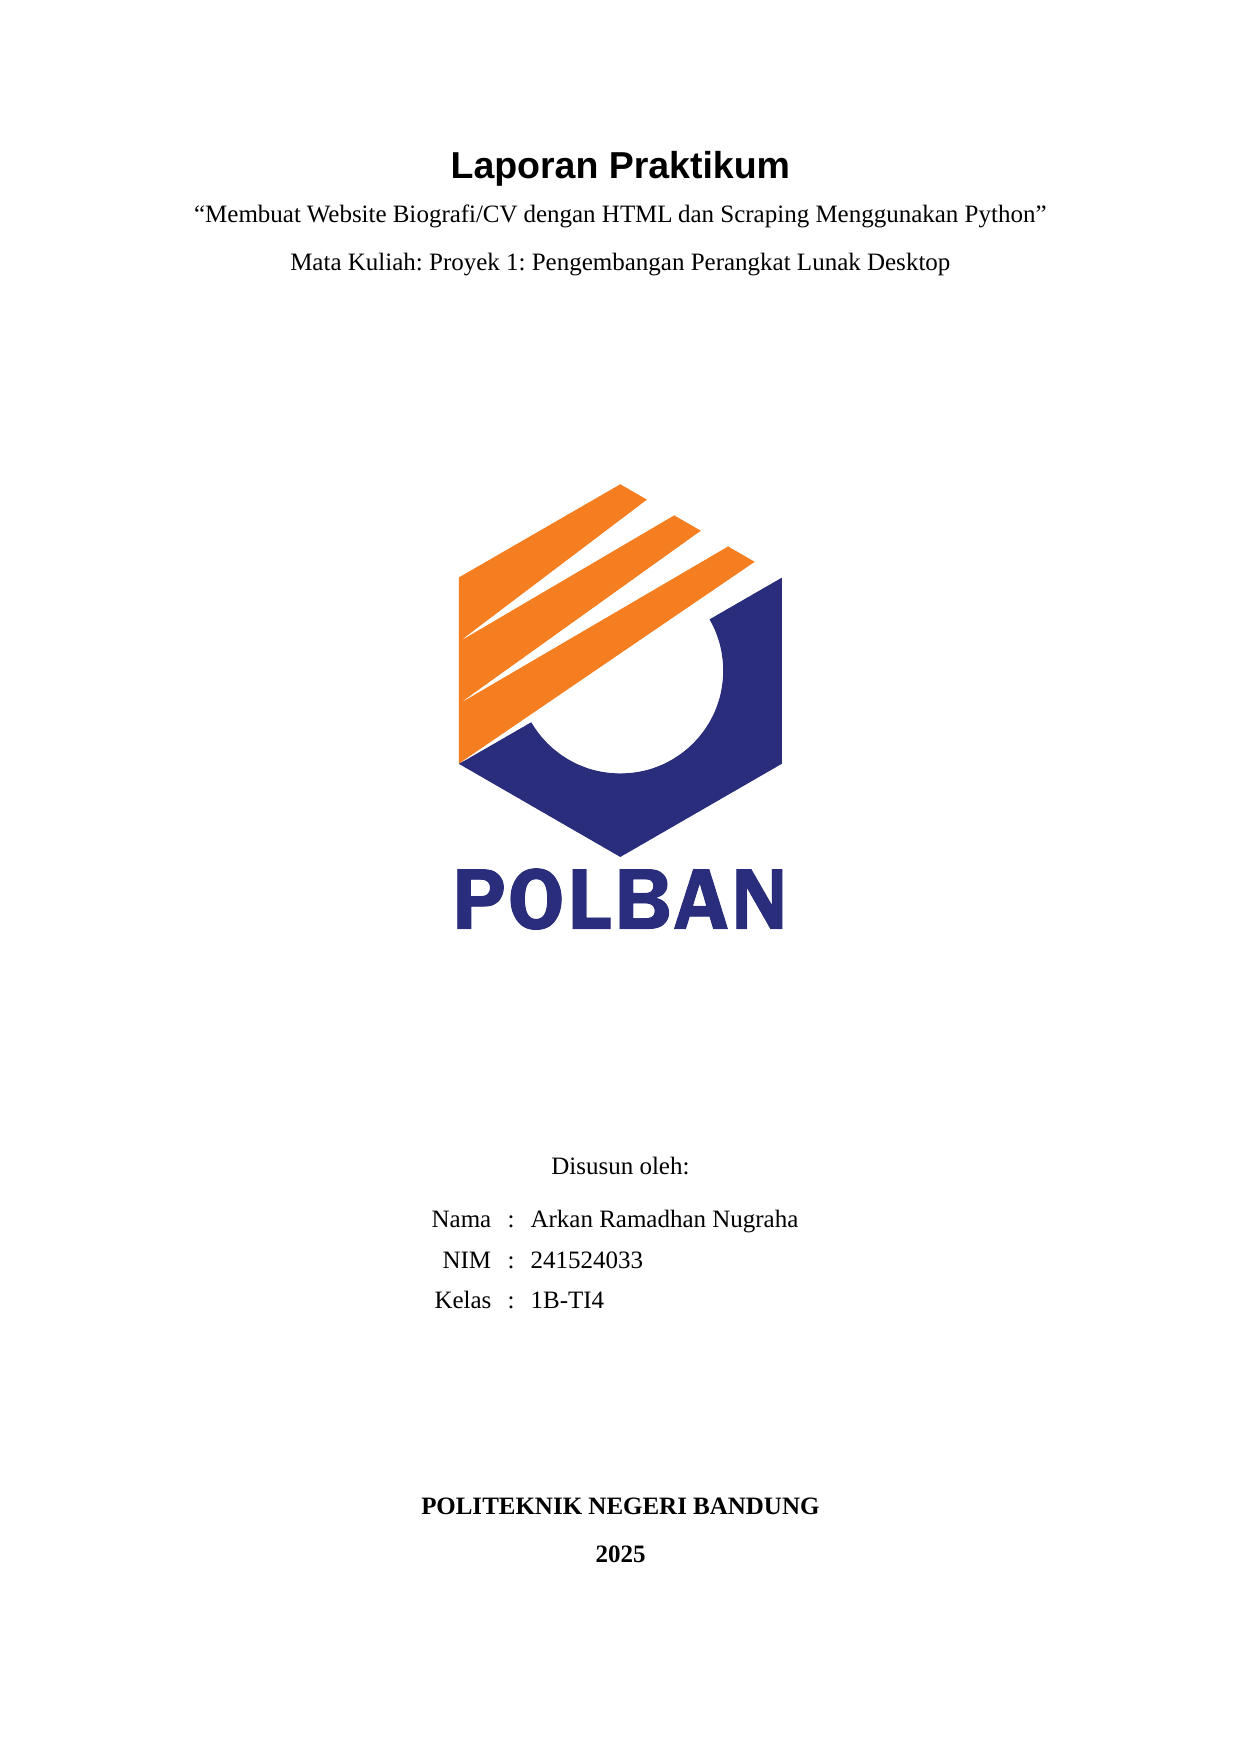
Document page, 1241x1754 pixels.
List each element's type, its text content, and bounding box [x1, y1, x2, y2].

text POLITEKNIK NEGERI BANDUNG [118, 1491, 1122, 1520]
table_cell 241524033 [525, 1239, 821, 1279]
table_cell NIM [423, 1239, 497, 1279]
text 2025 [118, 1539, 1122, 1567]
text Mata Kuliah: Proyek 1: Pengembangan Perangkat Lunak Desktop [118, 247, 1122, 276]
picture [451, 484, 789, 957]
table_cell : [497, 1239, 525, 1279]
table_cell : [497, 1279, 525, 1319]
table_header Arkan Ramadhan Nugraha [525, 1199, 821, 1239]
text “Membuat Website Biografi/CV dengan HTML dan Scraping Menggunakan Python” [118, 199, 1122, 228]
text Disusun oleh: [118, 1151, 1122, 1180]
subtitle Laporan Praktikum [118, 143, 1122, 187]
table_cell Kelas [423, 1279, 497, 1319]
table_header Nama [423, 1199, 497, 1239]
table_cell 1B-TI4 [525, 1279, 821, 1319]
table_header : [497, 1199, 525, 1239]
